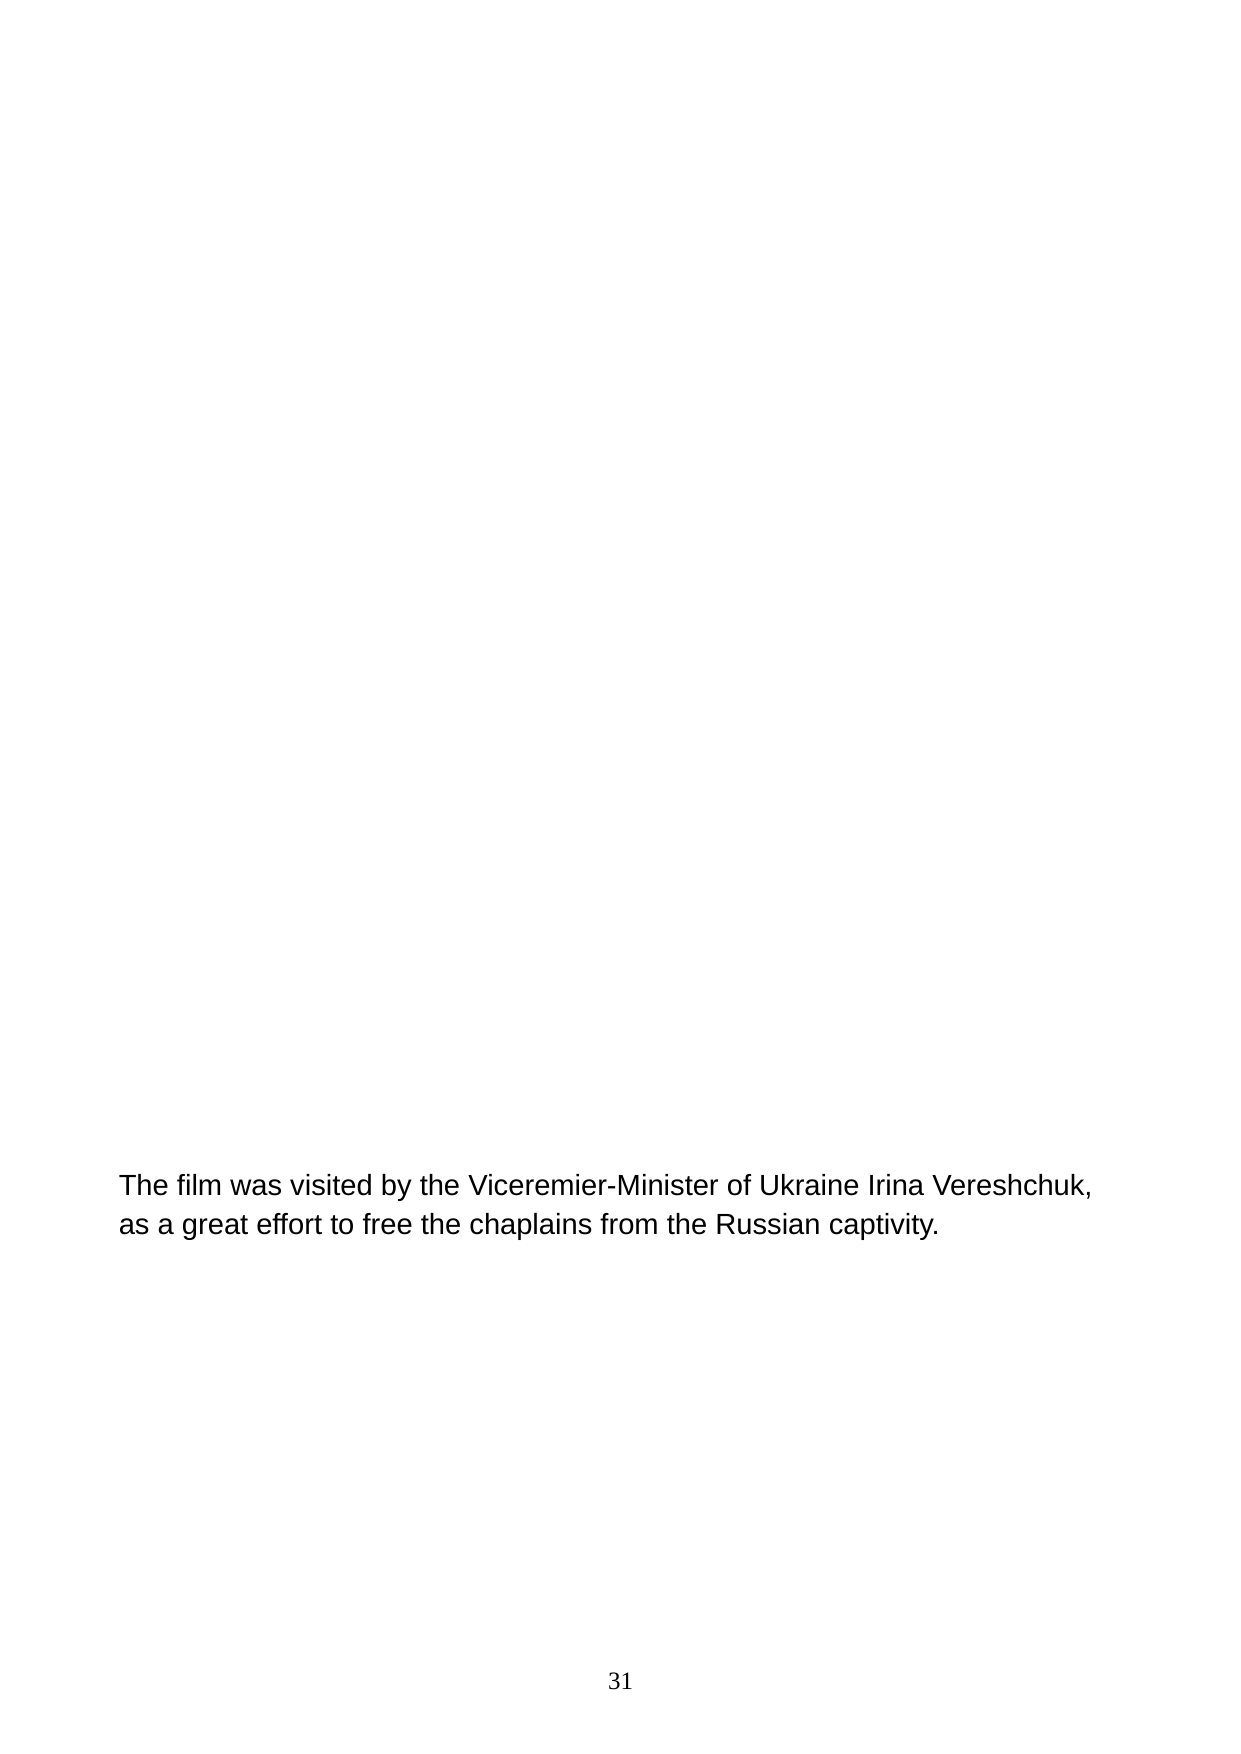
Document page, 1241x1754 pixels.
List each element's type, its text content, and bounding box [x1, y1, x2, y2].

text The film was visited by the Viceremier-Minister of Ukraine Irina Vereshchuk, as a great effort to free the chaplains from the Russian captivity. [118, 118, 1122, 1240]
